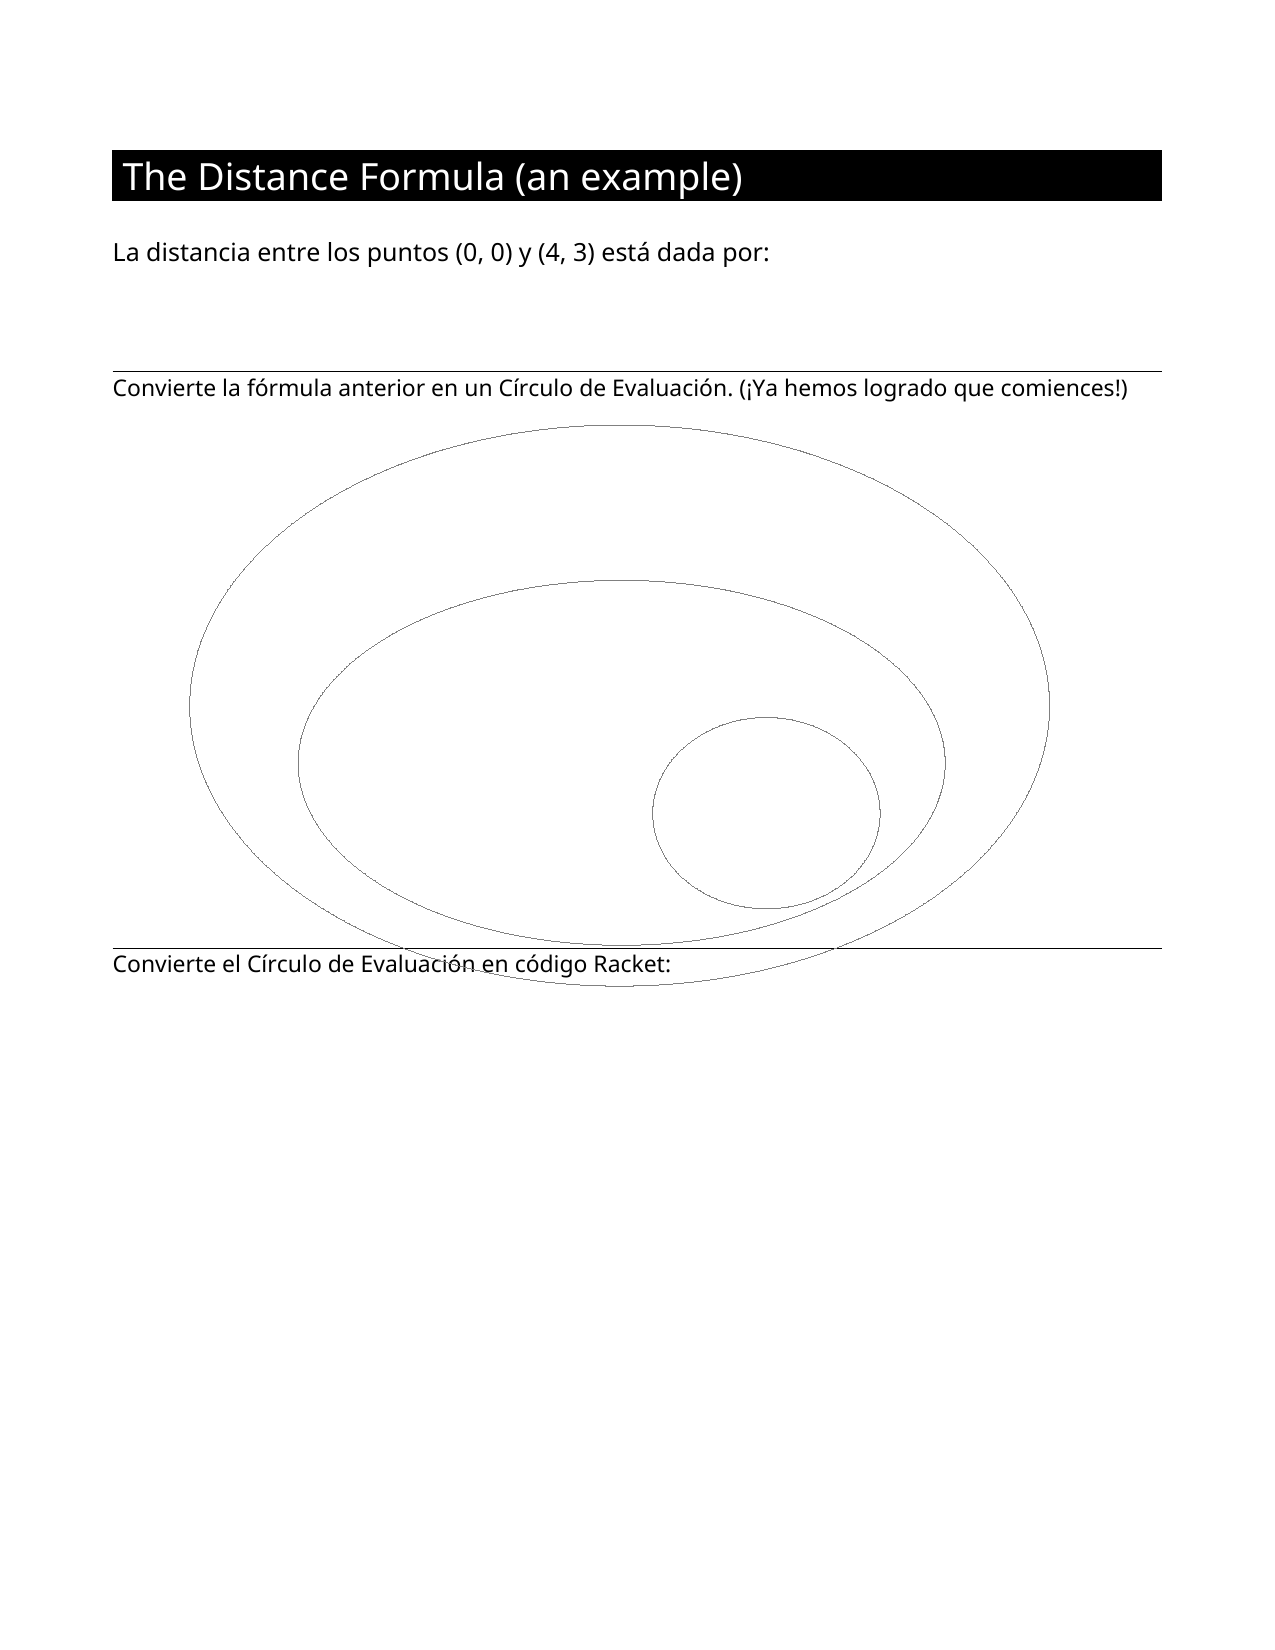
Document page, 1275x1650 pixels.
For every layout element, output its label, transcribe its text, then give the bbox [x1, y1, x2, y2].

text La distancia entre los puntos (0, 0) y (4, 3) está dada por: [112, 235, 1162, 269]
text Convierte la fórmula anterior en un Círculo de Evaluación. (¡Ya hemos logrado que comiences!) [112, 372, 1162, 403]
subtitle The Distance Formula (an example) [112, 150, 1162, 201]
text Convierte el Círculo de Evaluación en código Racket: [112, 949, 1162, 979]
